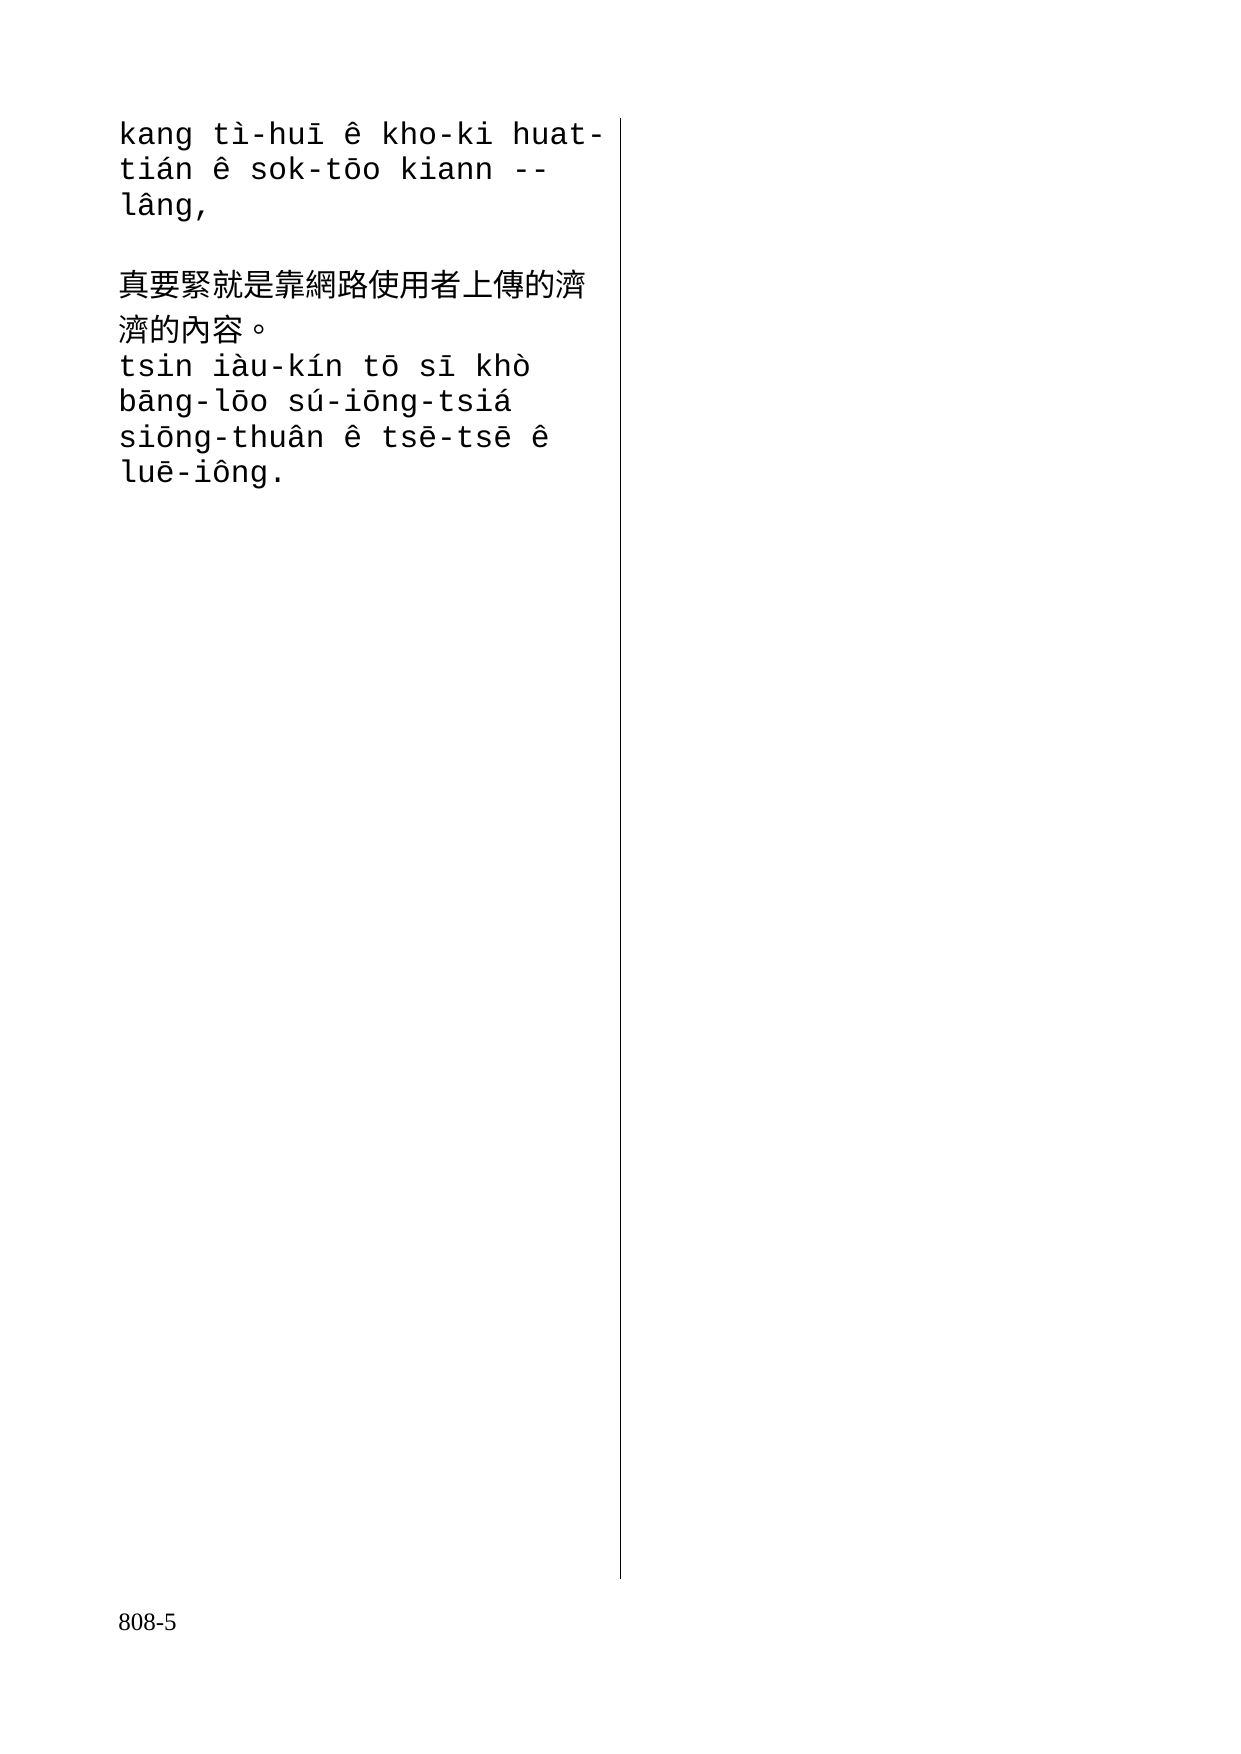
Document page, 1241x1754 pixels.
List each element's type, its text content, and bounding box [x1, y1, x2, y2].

text tsin iàu-kín tō sī khò bāng-lōo sú-iōng-tsiá siōng-thuân ê tsē-tsē ê luē-iông. [118, 350, 618, 492]
text kang tì-huī ê kho-ki huat-tián ê sok-tōo kiann --lâng, [118, 118, 618, 224]
text 真要緊就是靠網路使用者上傳的濟濟的內容。 [118, 260, 618, 350]
